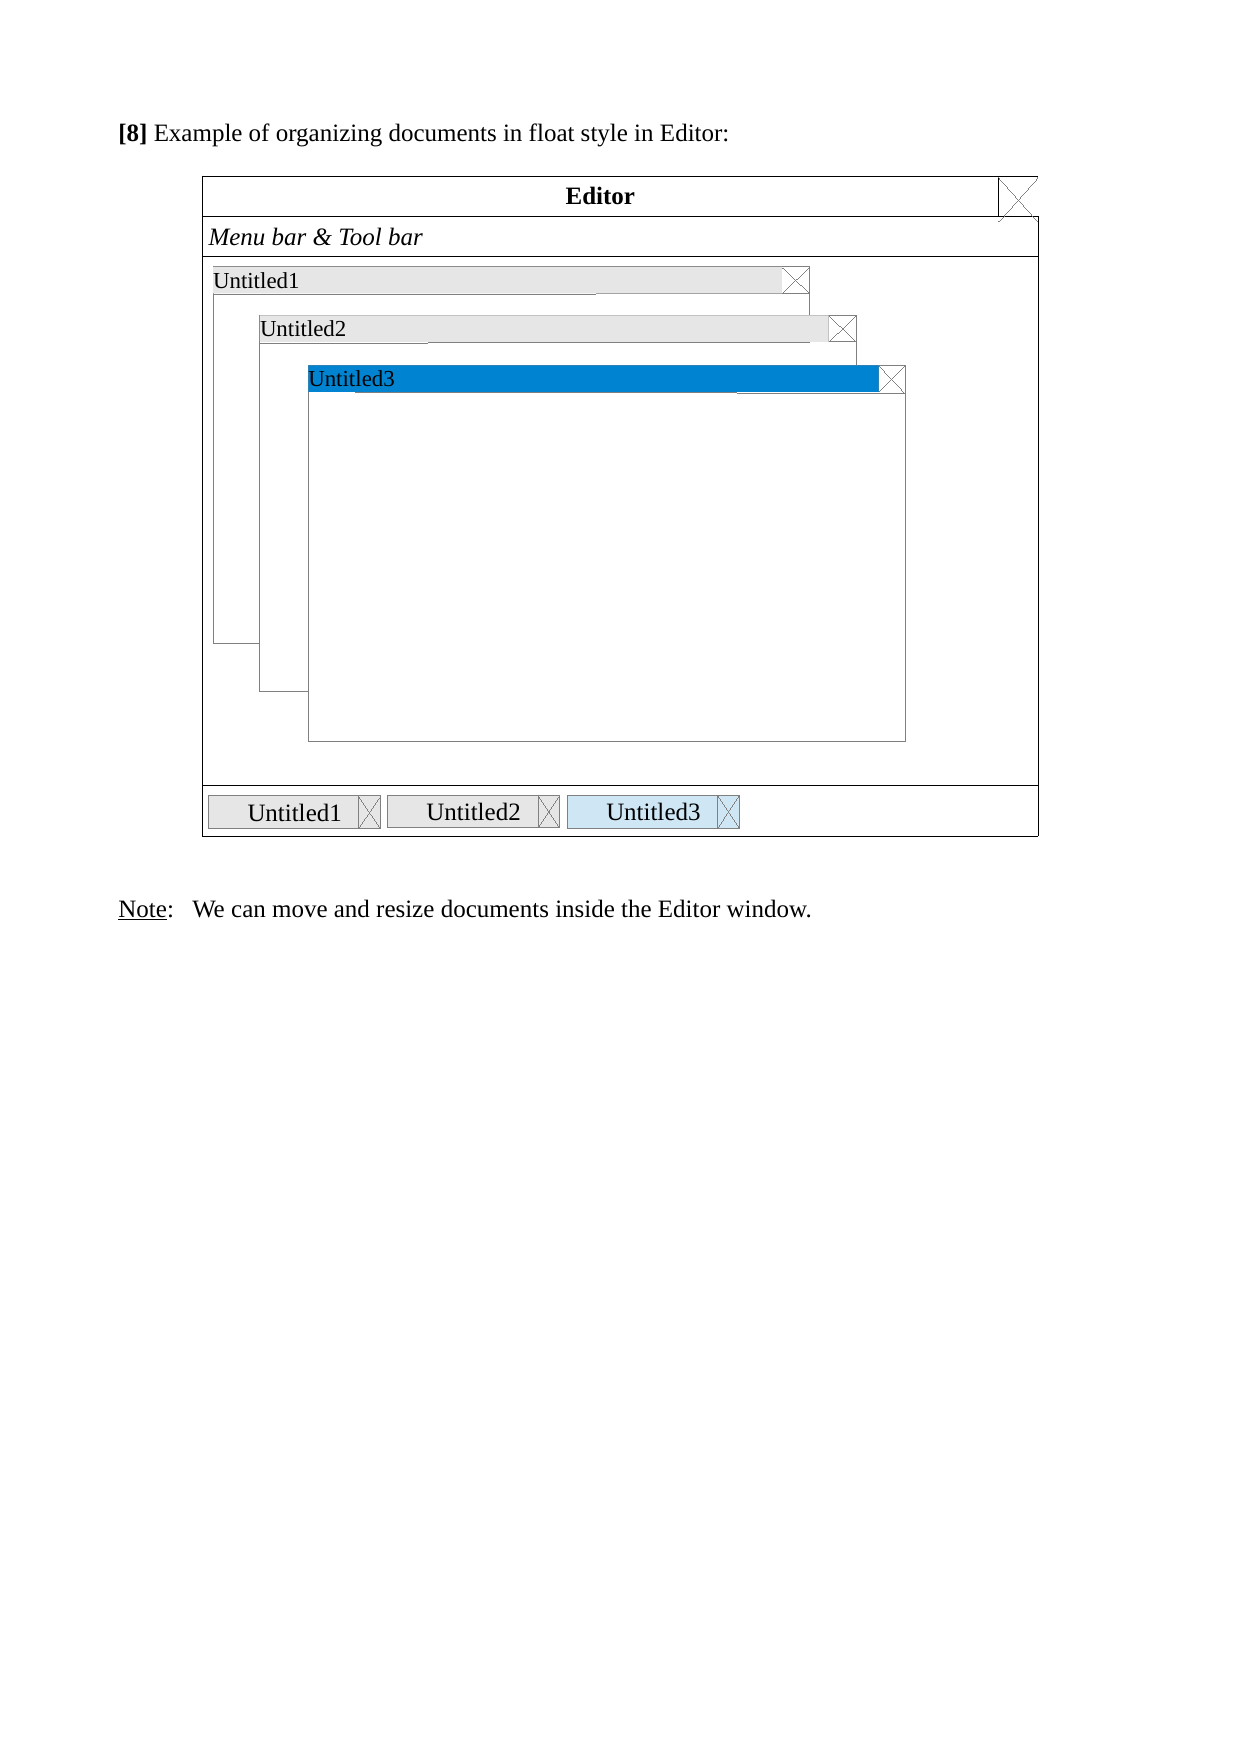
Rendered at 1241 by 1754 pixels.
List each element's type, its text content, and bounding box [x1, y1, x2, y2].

text [8] Example of organizing documents in float style in Editor: [118, 118, 1122, 147]
table_cell [203, 257, 1038, 785]
table_header [999, 177, 1038, 216]
table_header Editor [203, 177, 998, 216]
table_cell Menu bar & Tool bar [203, 217, 1038, 256]
text Note: We can move and resize documents inside the Editor window. [118, 894, 1122, 923]
table_cell [203, 786, 1038, 836]
